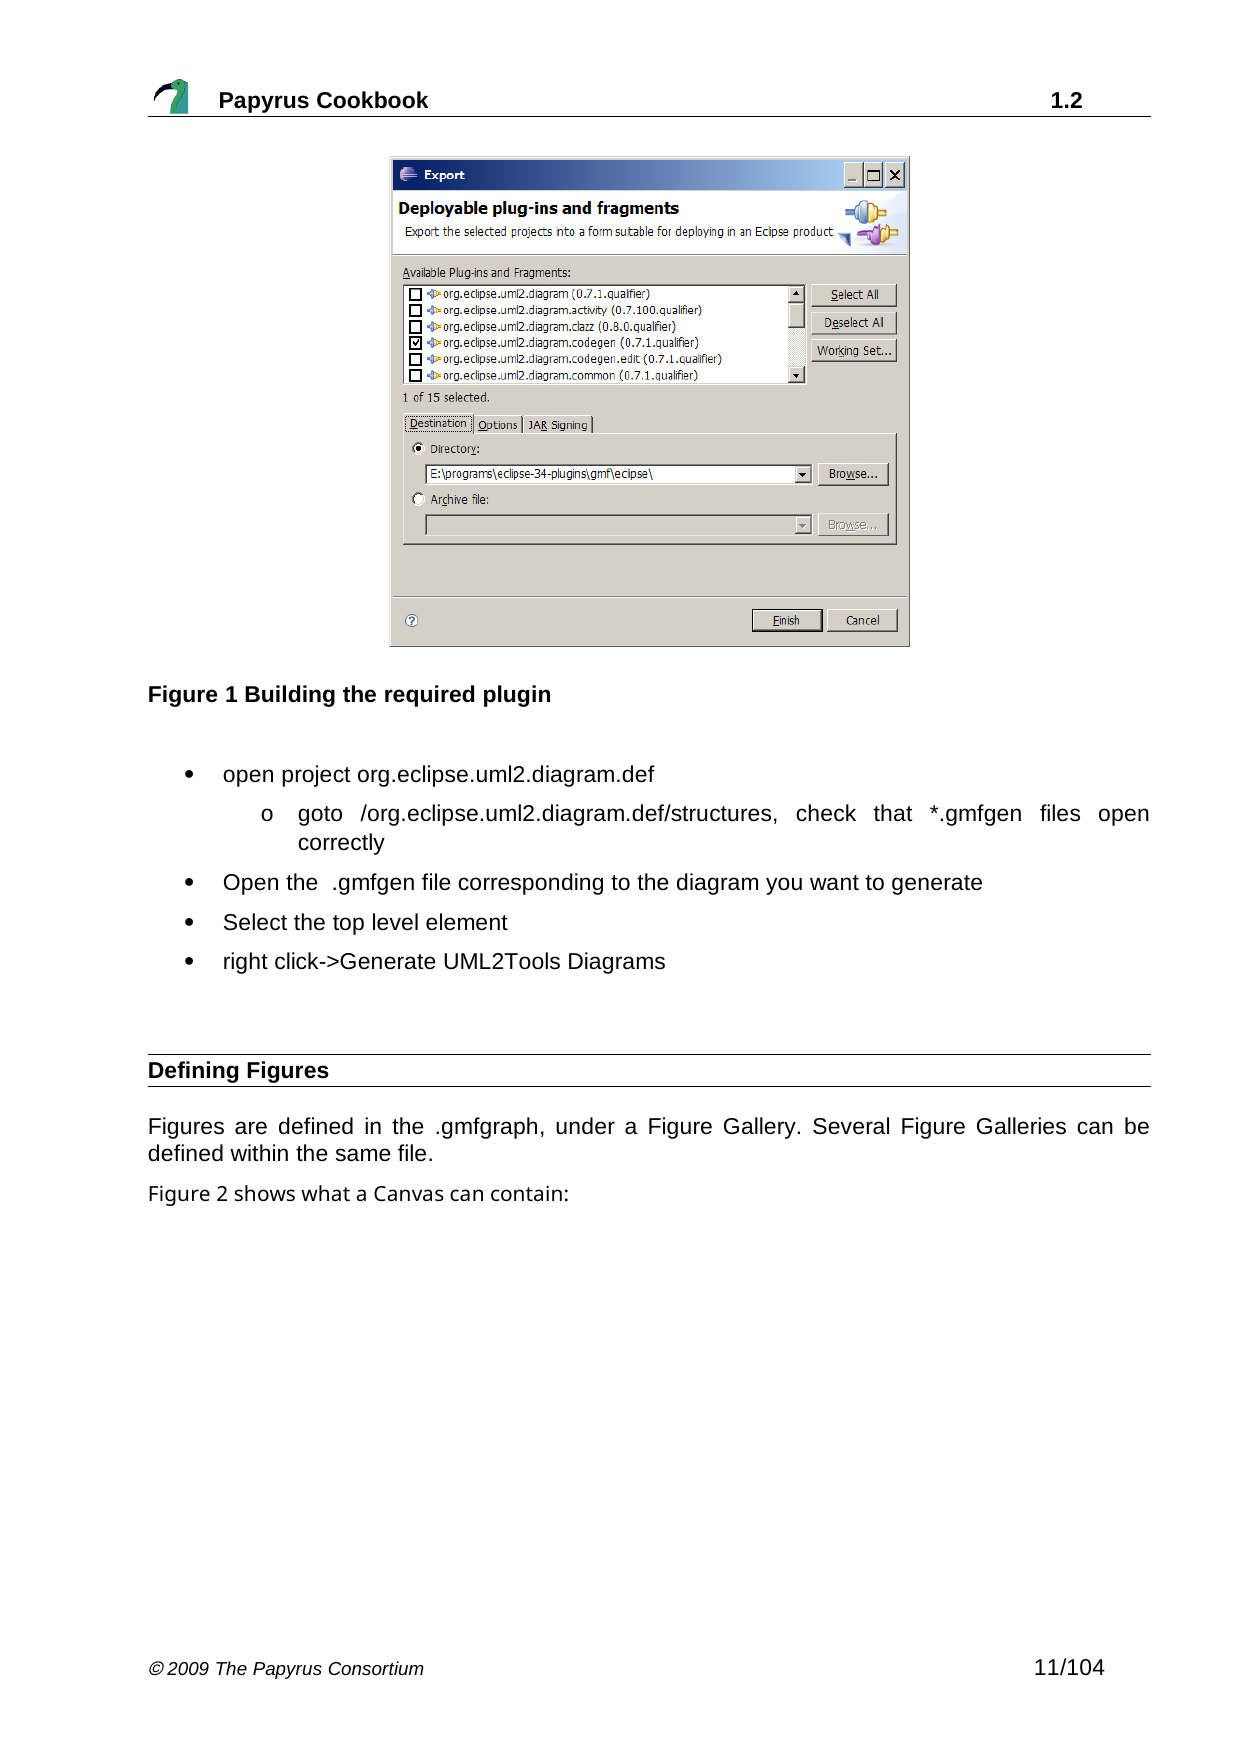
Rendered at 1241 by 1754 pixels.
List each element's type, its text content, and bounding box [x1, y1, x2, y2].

text Figures are defined in the .gmfgraph, under a Figure Gallery. Several Figure Galleries can be defined within the same file. [148, 1112, 1151, 1166]
subtitle Defining Figures [148, 1055, 1151, 1086]
picture [153, 79, 189, 114]
list Open the .gmfgen file corresponding to the diagram you want to generate [185, 868, 1151, 895]
list goto /org.eclipse.uml2.diagram.def/structures, check that *.gmfgen files open correctly [260, 799, 1151, 856]
list Select the top level element [185, 908, 1151, 935]
text Figure 1 Building the required plugin [148, 681, 1151, 708]
picture [389, 156, 910, 647]
list open project org.eclipse.uml2.diagram.def [185, 760, 1151, 787]
text Figure 2 shows what a Canvas can contain: [148, 1179, 1151, 1207]
list right click->Generate UML2Tools Diagrams [185, 947, 1151, 974]
